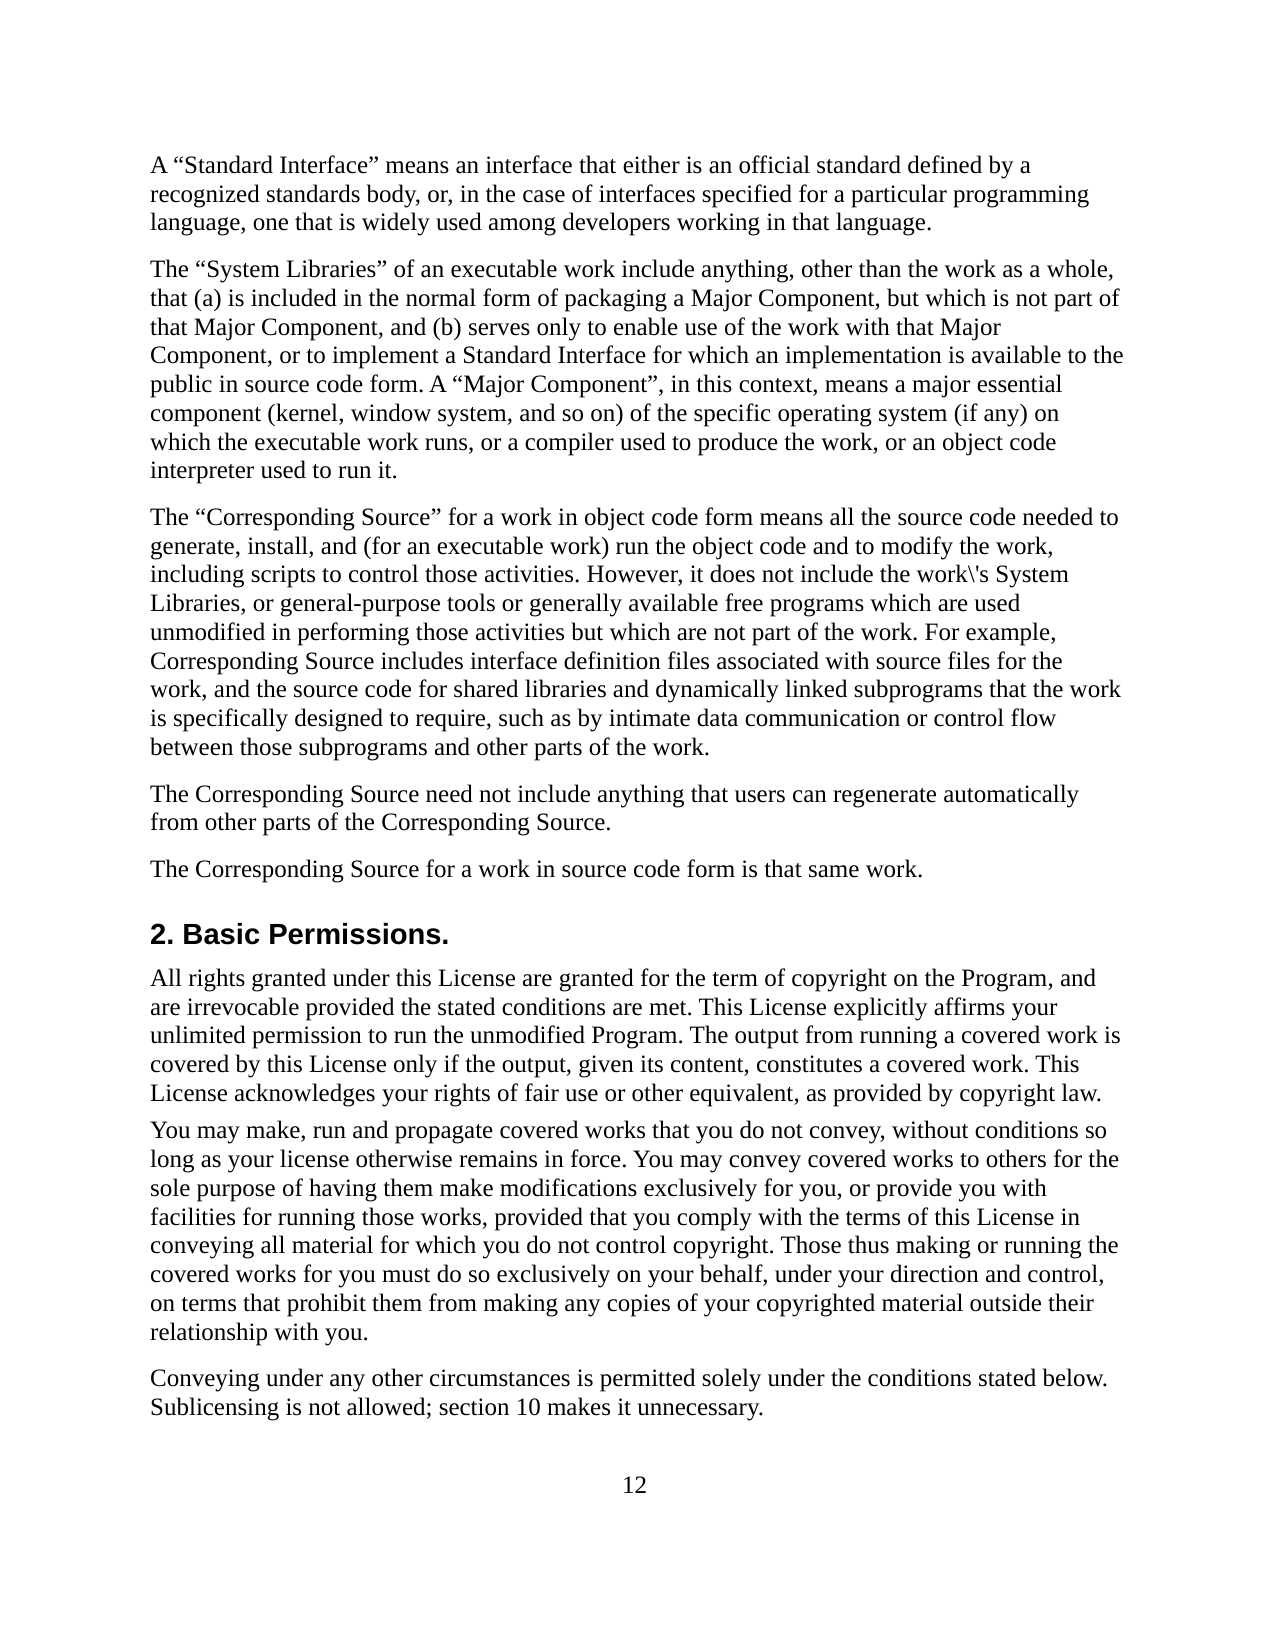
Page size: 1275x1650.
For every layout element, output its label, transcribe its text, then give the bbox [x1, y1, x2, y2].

text A “Standard Interface” means an interface that either is an official standard defined by a recognized standards body, or, in the case of interfaces specified for a particular programming language, one that is widely used among developers working in that language. [150, 150, 1125, 236]
text All rights granted under this License are granted for the term of copyright on the Program, and are irrevocable provided the stated conditions are met. This License explicitly affirms your unlimited permission to run the unmodified Program. The output from running a covered work is covered by this License only if the output, given its content, constitutes a covered work. This License acknowledges your rights of fair use or other equivalent, as provided by copyright law. [150, 963, 1125, 1107]
text The “System Libraries” of an executable work include anything, other than the work as a whole, that (a) is included in the normal form of packaging a Major Component, but which is not part of that Major Component, and (b) serves only to enable use of the work with that Major Component, or to implement a Standard Interface for which an implementation is available to the public in source code form. A “Major Component”, in this context, means a major essential component (kernel, window system, and so on) of the specific operating system (if any) on which the executable work runs, or a compiler used to produce the work, or an object code interpreter used to run it. [150, 254, 1125, 484]
text The Corresponding Source for a work in source code form is that same work. [150, 854, 1125, 883]
text Conveying under any other circumstances is permitted solely under the conditions stated below. Sublicensing is not allowed; section 10 makes it unnecessary. [150, 1363, 1125, 1421]
text You may make, run and propagate covered works that you do not convey, without conditions so long as your license otherwise remains in force. You may convey covered works to others for the sole purpose of having them make modifications exclusively for you, or provide you with facilities for running those works, provided that you comply with the terms of this License in conveying all material for which you do not control copyright. Those thus making or running the covered works for you must do so exclusively on your behalf, under your direction and control, on terms that prohibit them from making any copies of your copyrighted material outside their relationship with you. [150, 1116, 1125, 1346]
text The “Corresponding Source” for a work in object code form means all the source code needed to generate, install, and (for an executable work) run the object code and to modify the work, including scripts to control those activities. However, it does not include the work\'s System Libraries, or general-purpose tools or generally available free programs which are used unmodified in performing those activities but which are not part of the work. For example, Corresponding Source includes interface definition files associated with source files for the work, and the source code for shared libraries and dynamically linked subprograms that the work is specifically designed to require, such as by intimate data communication or control flow between those subprograms and other parts of the work. [150, 502, 1125, 761]
text The Corresponding Source need not include anything that users can regenerate automatically from other parts of the Corresponding Source. [150, 779, 1125, 836]
subtitle 2. Basic Permissions. [150, 917, 1125, 950]
